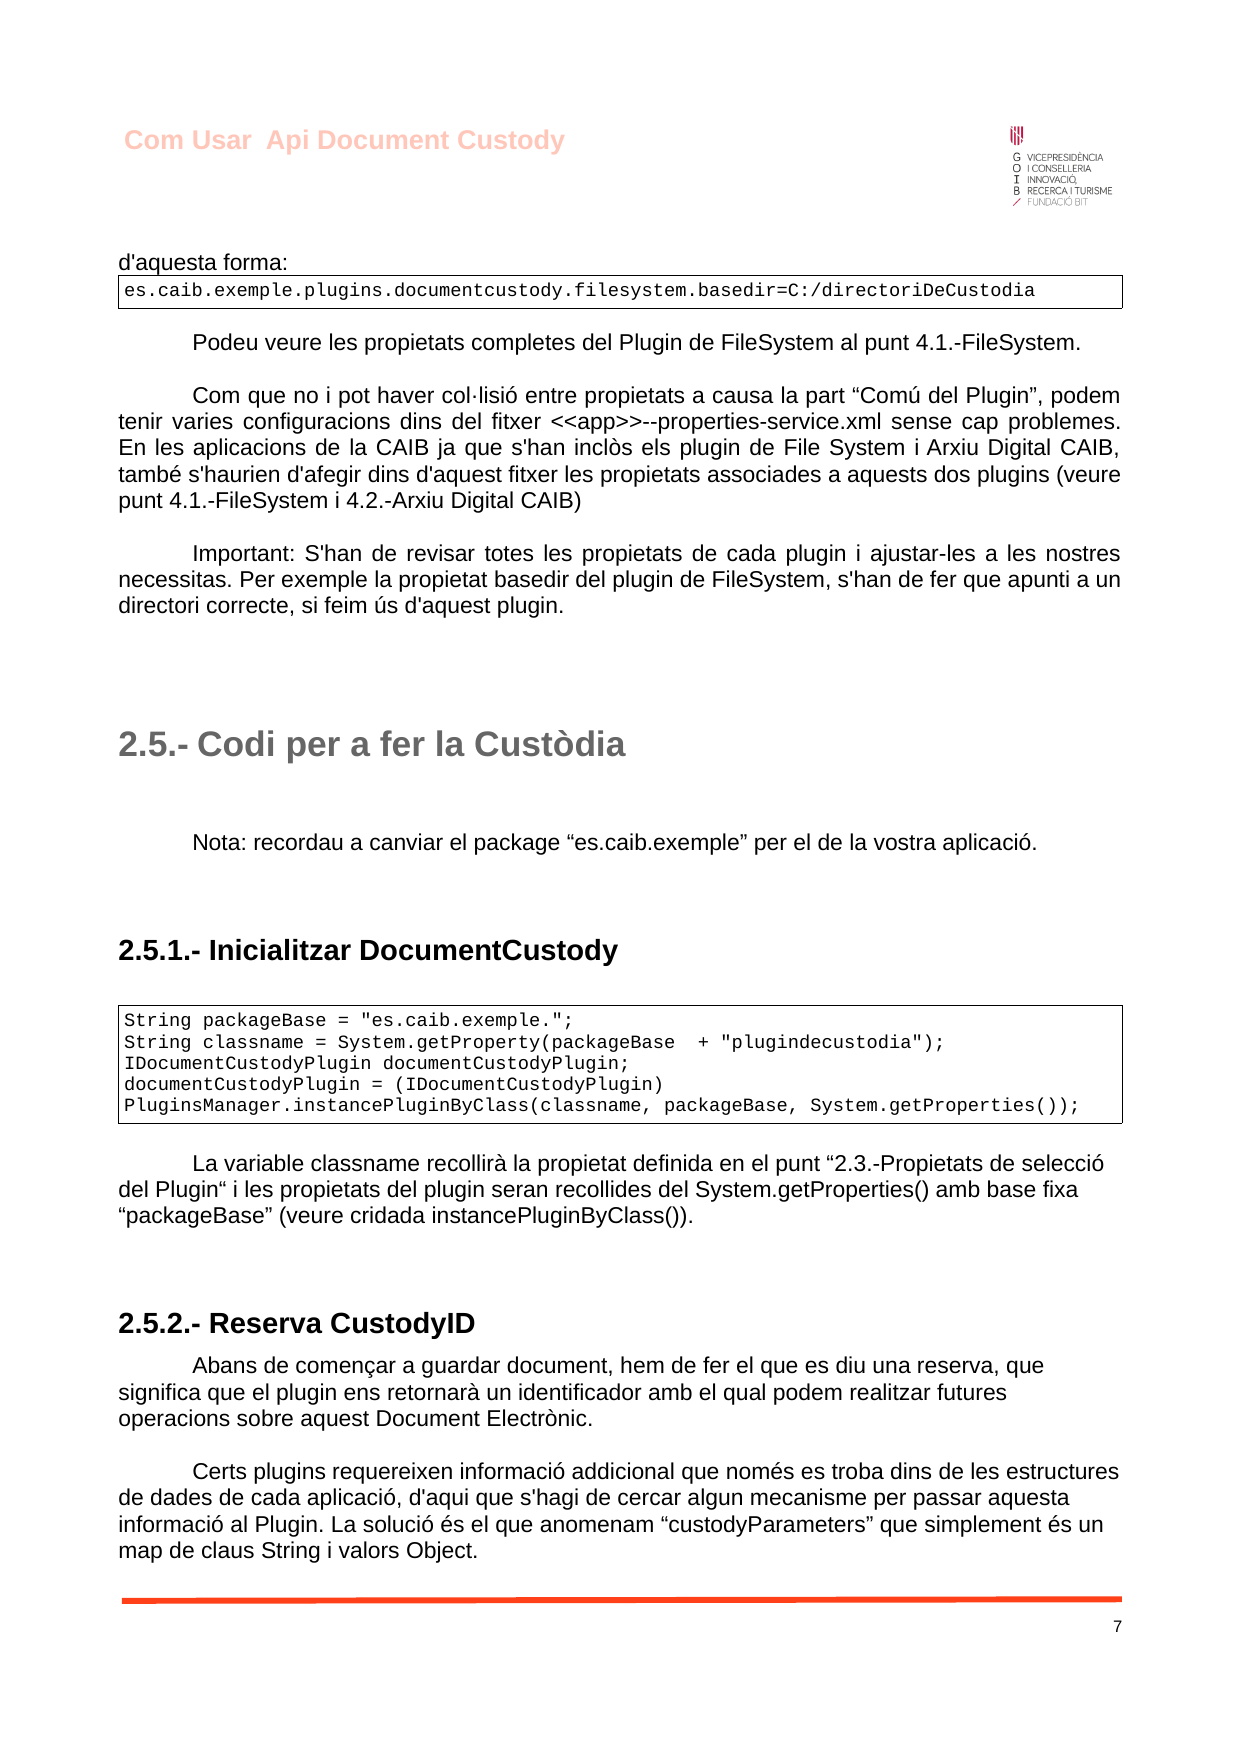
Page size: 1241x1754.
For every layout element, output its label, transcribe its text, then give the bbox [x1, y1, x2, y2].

text Podeu veure les propietats completes del Plugin de FileSystem al punt 4.1.-FileSystem. [118, 329, 1122, 355]
table_header es.caib.exemple.plugins.documentcustody.filesystem.basedir=C:/directoriDeCustodia [119, 276, 1122, 308]
subtitle Reserva CustodyID [118, 1306, 1122, 1340]
text Abans de començar a guardar document, hem de fer el que es diu una reserva, que significa que el plugin ens retornarà un identificador amb el qual podem realitzar futures operacions sobre aquest Document Electrònic. [118, 1352, 1122, 1431]
subtitle Inicialitzar DocumentCustody [118, 933, 1122, 966]
text d'aquesta forma: [118, 248, 1122, 275]
text Com que no i pot haver col·lisió entre propietats a causa la part “Comú del Plugin”, podem tenir varies configuracions dins del fitxer <<app>>--properties-service.xml sense cap problemes. En les aplicacions de la CAIB ja que s'han inclòs els plugin de File System i Arxiu Digital CAIB, també s'haurien d'afegir dins d'aquest fitxer les propietats associades a aquests dos plugins (veure punt 4.1.-FileSystem i 4.2.-Arxiu Digital CAIB) [118, 382, 1122, 513]
text Nota: recordau a canviar el package “es.caib.exemple” per el de la vostra aplicació. [118, 829, 1122, 855]
subtitle Codi per a fer la Custòdia [118, 723, 1122, 764]
text Certs plugins requereixen informació addicional que només es troba dins de les estructures de dades de cada aplicació, d'aqui que s'hagi de cercar algun mecanisme per passar aquesta informació al Plugin. La solució és el que anomenam “custodyParameters” que simplement és un map de claus String i valors Object. [118, 1458, 1122, 1563]
text La variable classname recollirà la propietat definida en el punt “2.3.-Propietats de selecció del Plugin“ i les propietats del plugin seran recollides del System.getProperties() amb base fixa “packageBase” (veure cridada instancePluginByClass()). [118, 1149, 1122, 1229]
picture [1006, 123, 1117, 209]
table_header String packageBase = "es.caib.exemple."; String classname = System.getProperty(packageBase + "plugindecustodia"); IDocumentCustodyPlugin documentCustodyPlugin; documentCustodyPlugin = (IDocumentCustodyPlugin) PluginsManager.instancePluginByClass(classname, packageBase, System.getProperties()); [119, 1006, 1122, 1123]
text Important: S'han de revisar totes les propietats de cada plugin i ajustar-les a les nostres necessitas. Per exemple la propietat basedir del plugin de FileSystem, s'han de fer que apunti a un directori correcte, si feim ús d'aquest plugin. [118, 540, 1122, 619]
